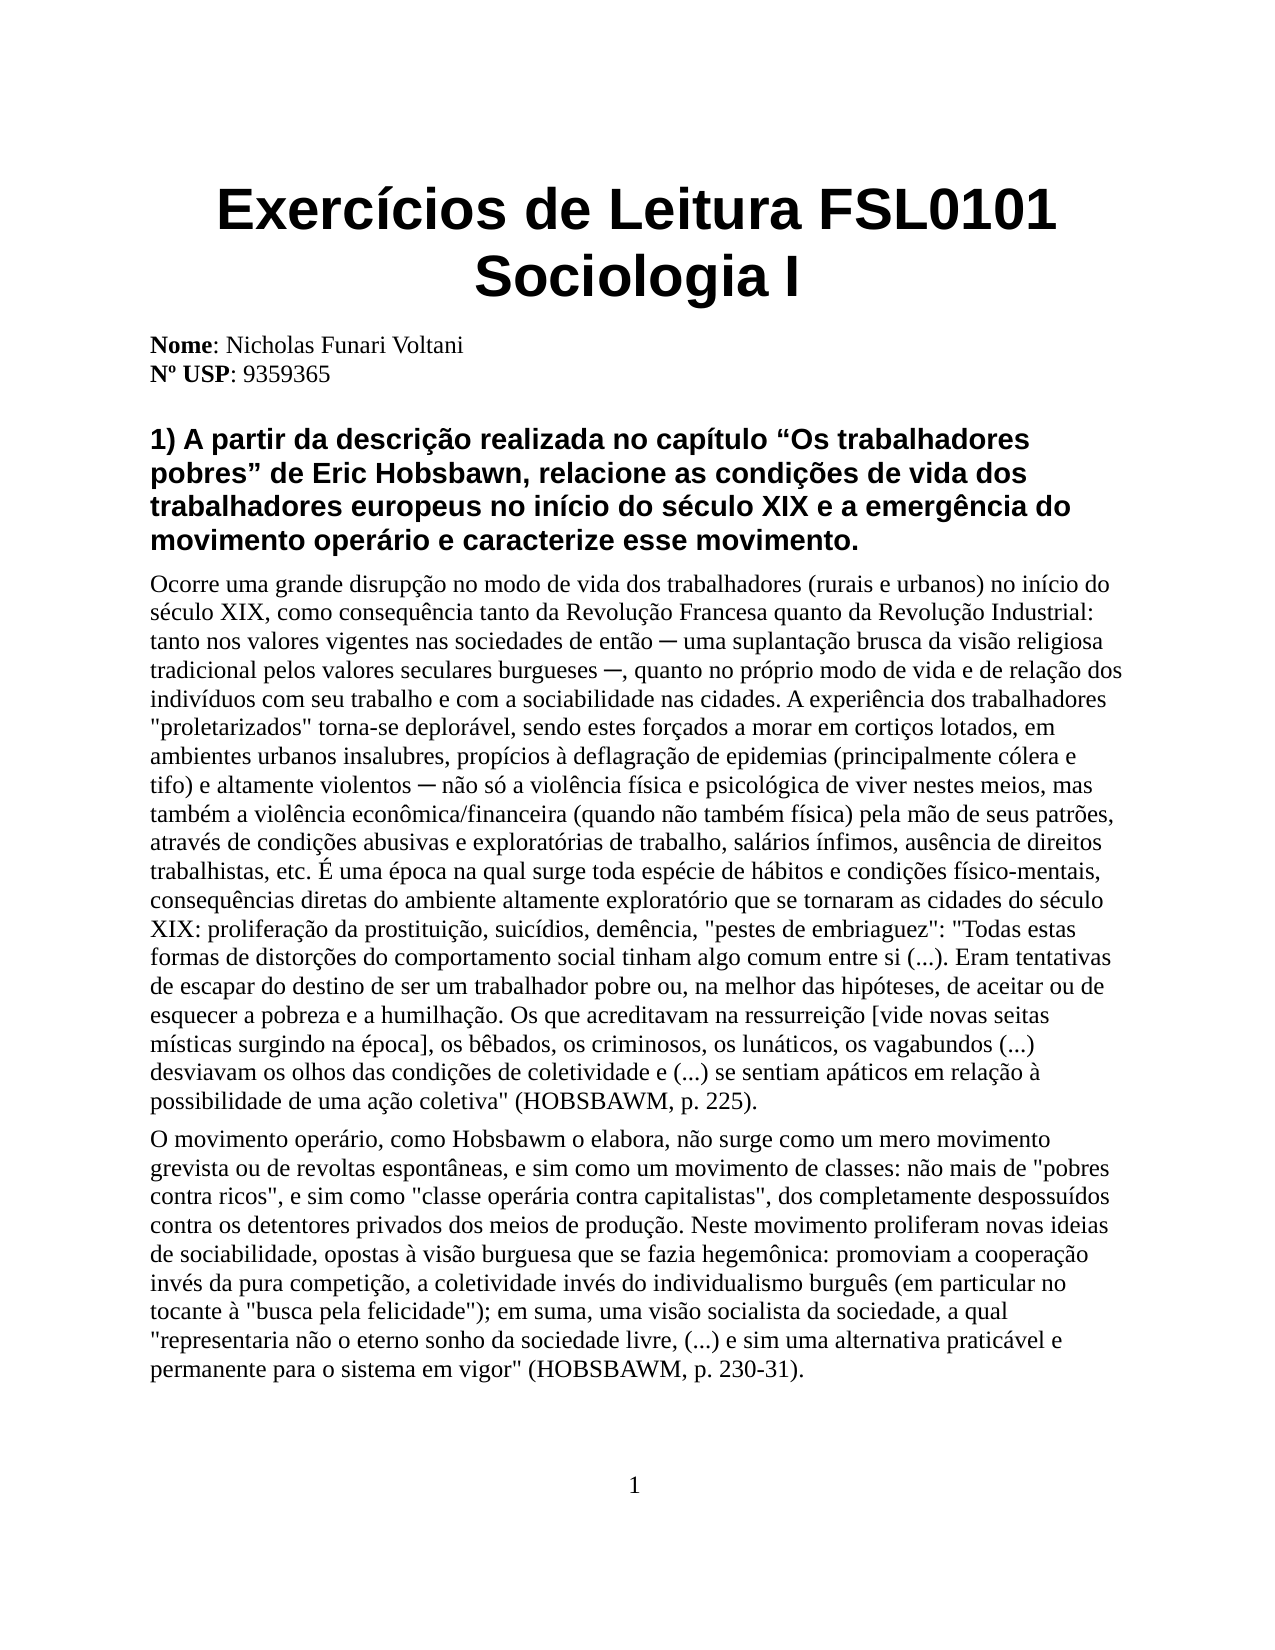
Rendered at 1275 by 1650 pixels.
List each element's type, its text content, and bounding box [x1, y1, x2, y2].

text Ocorre uma grande disrupção no modo de vida dos trabalhadores (rurais e urbanos) no início do século XIX, como consequência tanto da Revolução Francesa quanto da Revolução Industrial: tanto nos valores vigentes nas sociedades de então ─ uma suplantação brusca da visão religiosa tradicional pelos valores seculares burgueses ─, quanto no próprio modo de vida e de relação dos indivíduos com seu trabalho e com a sociabilidade nas cidades. A experiência dos trabalhadores "proletarizados" torna-se deplorável, sendo estes forçados a morar em cortiços lotados, em ambientes urbanos insalubres, propícios à deflagração de epidemias (principalmente cólera e tifo) e altamente violentos ─ não só a violência física e psicológica de viver nestes meios, mas também a violência econômica/financeira (quando não também física) pela mão de seus patrões, através de condições abusivas e exploratórias de trabalho, salários ínfimos, ausência de direitos trabalhistas, etc. É uma época na qual surge toda espécie de hábitos e condições físico-mentais, consequências diretas do ambiente altamente exploratório que se tornaram as cidades do século XIX: proliferação da prostituição, suicídios, demência, "pestes de embriaguez": "Todas estas formas de distorções do comportamento social tinham algo comum entre si (...). Eram tentativas de escapar do destino de ser um trabalhador pobre ou, na melhor das hipóteses, de aceitar ou de esquecer a pobreza e a humilhação. Os que acreditavam na ressurreição [vide novas seitas místicas surgindo na época], os bêbados, os criminosos, os lunáticos, os vagabundos (...) desviavam os olhos das condições de coletividade e (...) se sentiam apáticos em relação à possibilidade de uma ação coletiva" (HOBSBAWM, p. 225). [150, 569, 1125, 1115]
subtitle 1) A partir da descrição realizada no capítulo “Os trabalhadores pobres” de Eric Hobsbawn, relacione as condições de vida dos trabalhadores europeus no início do século XIX e a emergência do movimento operário e caracterize esse movimento. [150, 422, 1125, 556]
title Exercícios de Leitura FSL0101 Sociologia I [150, 175, 1125, 309]
text O movimento operário, como Hobsbawm o elabora, não surge como um mero movimento grevista ou de revoltas espontâneas, e sim como um movimento de classes: não mais de "pobres contra ricos", e sim como "classe operária contra capitalistas", dos completamente despossuídos contra os detentores privados dos meios de produção. Neste movimento proliferam novas ideias de sociabilidade, opostas à visão burguesa que se fazia hegemônica: promoviam a cooperação invés da pura competição, a coletividade invés do individualismo burguês (em particular no tocante à "busca pela felicidade"); em suma, uma visão socialista da sociedade, a qual "representaria não o eterno sonho da sociedade livre, (...) e sim uma alternativa praticável e permanente para o sistema em vigor" (HOBSBAWM, p. 230-31). [150, 1124, 1125, 1383]
text Nome: Nicholas Funari Voltani Nº USP: 9359365 [150, 331, 1125, 388]
